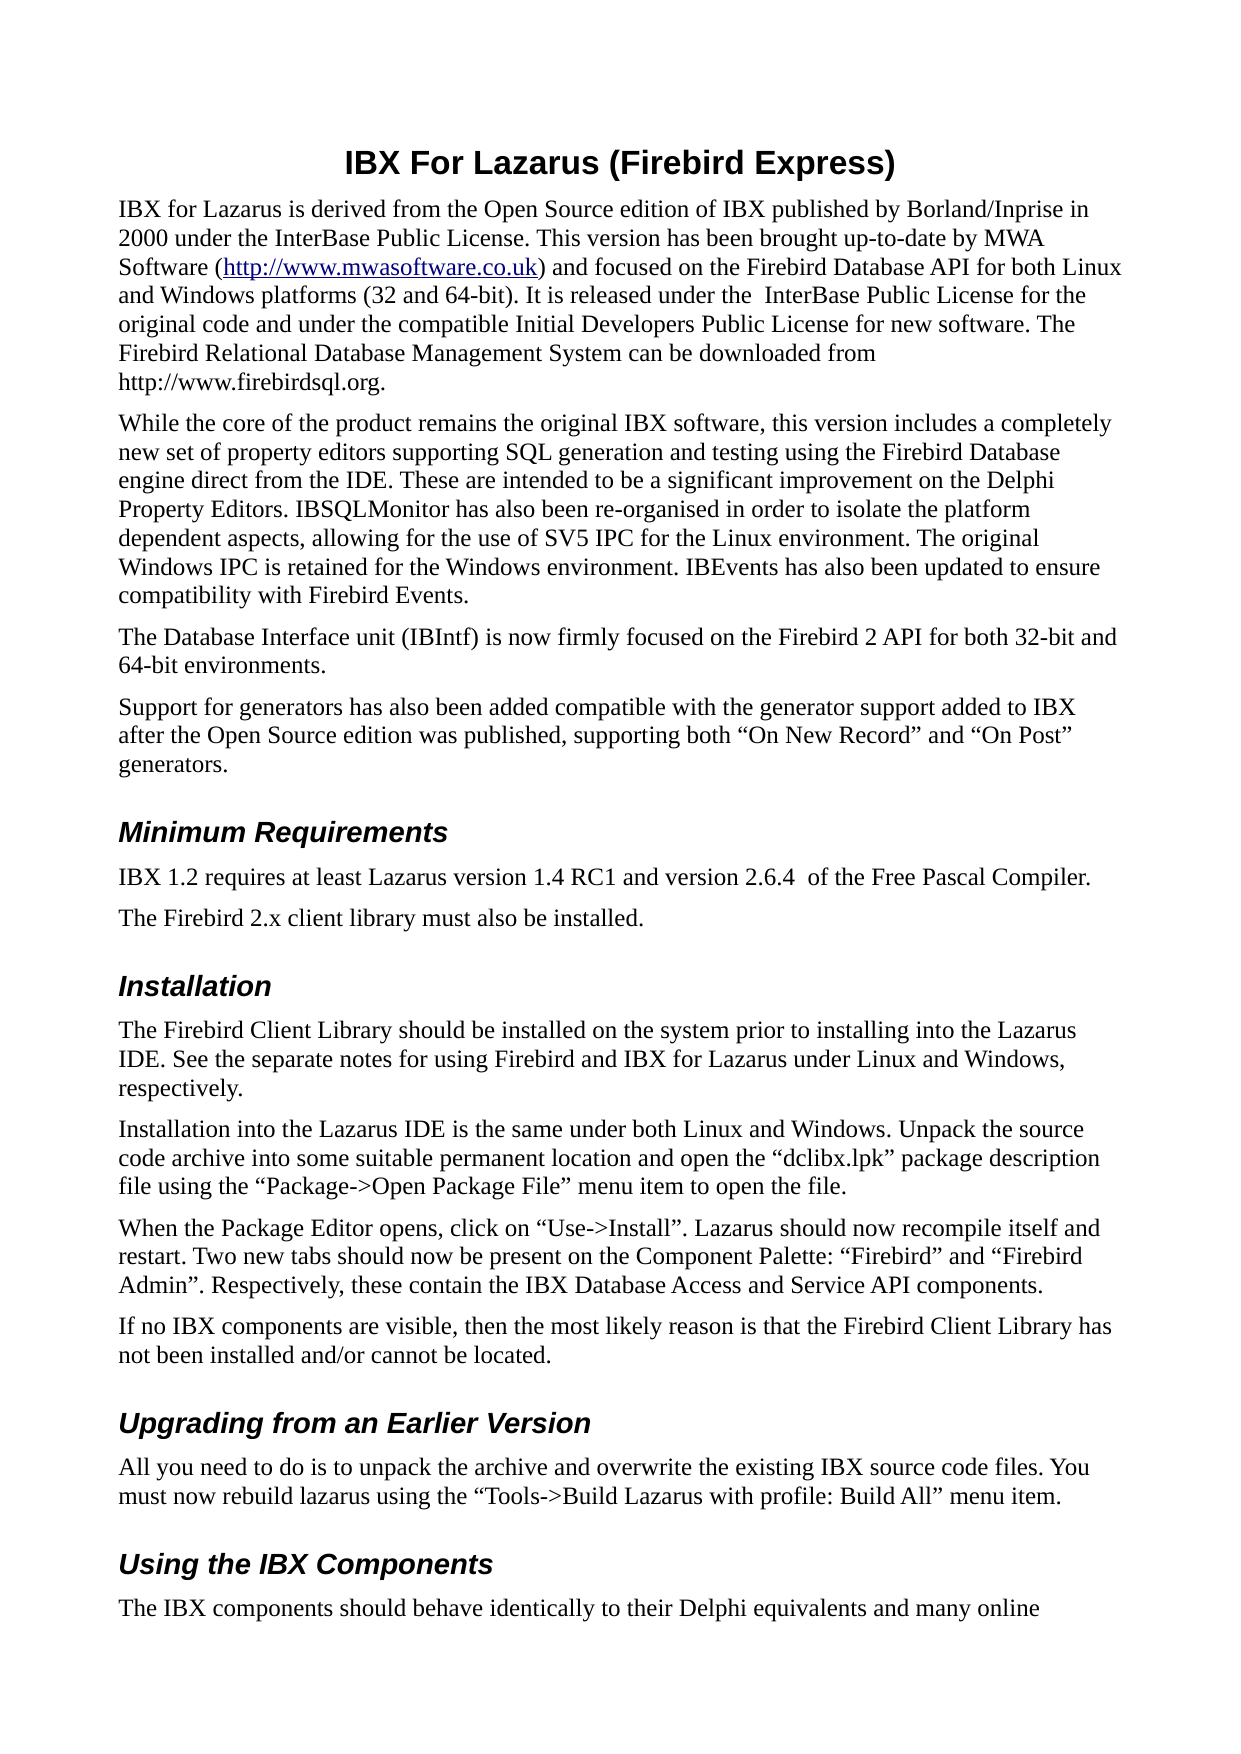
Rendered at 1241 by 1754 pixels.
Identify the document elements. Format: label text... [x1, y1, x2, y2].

text Support for generators has also been added compatible with the generator support added to IBX after the Open Source edition was published, supporting both “On New Record” and “On Post” generators. [118, 692, 1122, 778]
subtitle IBX For Lazarus (Firebird Express) [118, 143, 1122, 182]
text The Database Interface unit (IBIntf) is now firmly focused on the Firebird 2 API for both 32-bit and 64-bit environments. [118, 622, 1122, 679]
text The IBX components should behave identically to their Delphi equivalents and many online [118, 1593, 1122, 1622]
subtitle Minimum Requirements [118, 816, 1122, 849]
text The Firebird Client Library should be installed on the system prior to installing into the Lazarus IDE. See the separate notes for using Firebird and IBX for Lazarus under Linux and Windows, respectively. [118, 1015, 1122, 1101]
subtitle Using the IBX Components [118, 1547, 1122, 1581]
text IBX for Lazarus is derived from the Open Source edition of IBX published by Borland/Inprise in 2000 under the InterBase Public License. This version has been brought up-to-date by MWA Software (http://www.mwasoftware.co.uk) and focused on the Firebird Database API for both Linux and Windows platforms (32 and 64-bit). It is released under the InterBase Public License for the original code and under the compatible Initial Developers Public License for new software. The Firebird Relational Database Management System can be downloaded from http://www.firebirdsql.org. [118, 194, 1122, 396]
text All you need to do is to unpack the archive and overwrite the existing IBX source code files. You must now rebuild lazarus using the “Tools->Build Lazarus with profile: Build All” menu item. [118, 1452, 1122, 1510]
subtitle Installation [118, 969, 1122, 1003]
text The Firebird 2.x client library must also be installed. [118, 903, 1122, 932]
text IBX 1.2 requires at least Lazarus version 1.4 RC1 and version 2.6.4 of the Free Pascal Compiler. [118, 862, 1122, 890]
subtitle Upgrading from an Earlier Version [118, 1406, 1122, 1440]
text Installation into the Lazarus IDE is the same under both Linux and Windows. Unpack the source code archive into some suitable permanent location and open the “dclibx.lpk” package description file using the “Package->Open Package File” menu item to open the file. [118, 1114, 1122, 1200]
text If no IBX components are visible, then the most likely reason is that the Firebird Client Library has not been installed and/or cannot be located. [118, 1311, 1122, 1369]
text While the core of the product remains the original IBX software, this version includes a completely new set of property editors supporting SQL generation and testing using the Firebird Database engine direct from the IDE. These are intended to be a significant improvement on the Delphi Property Editors. IBSQLMonitor has also been re-organised in order to isolate the platform dependent aspects, allowing for the use of SV5 IPC for the Linux environment. The original Windows IPC is retained for the Windows environment. IBEvents has also been updated to ensure compatibility with Firebird Events. [118, 408, 1122, 609]
text When the Package Editor opens, click on “Use->Install”. Lazarus should now recompile itself and restart. Two new tabs should now be present on the Component Palette: “Firebird” and “Firebird Admin”. Respectively, these contain the IBX Database Access and Service API components. [118, 1213, 1122, 1299]
